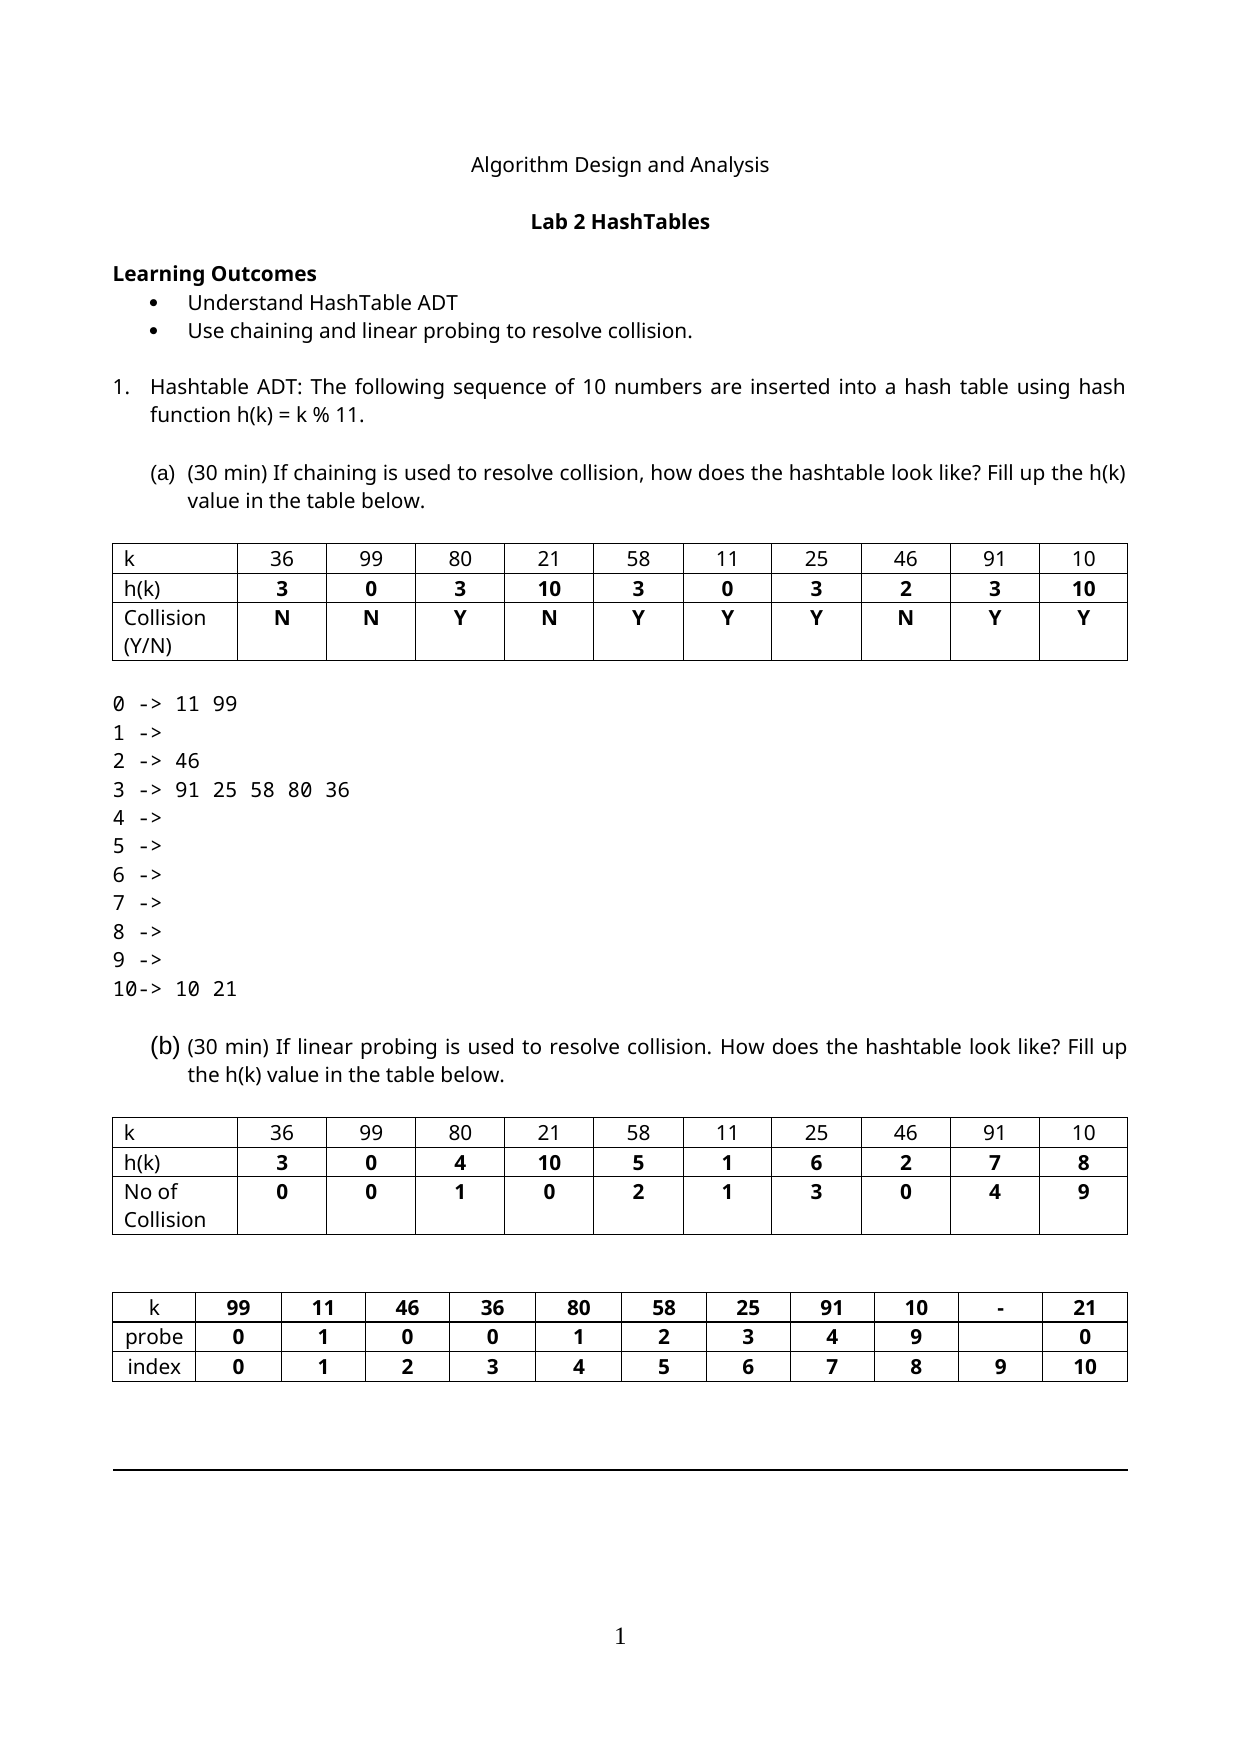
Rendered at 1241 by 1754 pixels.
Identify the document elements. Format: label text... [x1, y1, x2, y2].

table_cell 0 [450, 1323, 535, 1351]
table_cell 10 [1040, 574, 1127, 602]
table_cell Collision (Y/N) [113, 603, 237, 660]
table_header k [113, 544, 237, 573]
table_cell 3 [772, 1177, 861, 1234]
table_cell [195, 1382, 281, 1410]
table_header 25 [772, 1118, 861, 1147]
table_header 46 [862, 544, 950, 573]
table_header 99 [327, 544, 415, 573]
table_cell index [113, 1352, 195, 1381]
table_header 21 [505, 544, 593, 573]
table_cell 1 [536, 1323, 621, 1351]
table_header k [113, 1293, 195, 1321]
table_cell [874, 1382, 958, 1410]
table_cell 8 [1040, 1148, 1127, 1176]
table_cell No of Collision [113, 1177, 237, 1234]
table_cell Y [684, 603, 771, 660]
text 7 -> [112, 888, 1128, 917]
table_header 11 [684, 1118, 771, 1147]
table_cell h(k) [113, 574, 237, 602]
text Algorithm Design and Analysis [112, 150, 1128, 178]
table_cell Y [1040, 603, 1127, 660]
table_cell 10 [505, 1148, 593, 1176]
table_cell [449, 1382, 536, 1410]
table_header 58 [594, 544, 683, 573]
table_cell 0 [862, 1177, 950, 1234]
table_header 80 [536, 1293, 621, 1321]
table_header 11 [684, 544, 771, 573]
table_cell N [505, 603, 593, 660]
table_cell [1043, 1382, 1127, 1410]
table_cell 4 [536, 1352, 621, 1381]
table_header 36 [450, 1293, 535, 1321]
table_header 36 [238, 1118, 326, 1147]
table_cell 1 [684, 1148, 771, 1176]
table_cell 3 [238, 574, 326, 602]
table_cell 1 [282, 1352, 365, 1381]
table_cell 3 [450, 1352, 535, 1381]
table_cell N [862, 603, 950, 660]
table_cell 6 [707, 1352, 790, 1381]
table_cell [622, 1382, 706, 1410]
table_cell 6 [772, 1148, 861, 1176]
list (30 min) If chaining is used to resolve collision, how does the hashtable look like? Fill up the h(k) value in the table below. [150, 458, 1128, 515]
table_cell 9 [875, 1323, 958, 1351]
table_header 10 [875, 1293, 958, 1321]
table_header 91 [791, 1293, 874, 1321]
text Learning Outcomes [112, 259, 1128, 288]
table_cell 0 [196, 1352, 281, 1381]
table_cell 7 [951, 1148, 1039, 1176]
text 8 -> [112, 917, 1128, 945]
table_cell 0 [238, 1177, 326, 1234]
table_cell 5 [594, 1148, 683, 1176]
table_cell [365, 1382, 449, 1410]
list Understand HashTable ADT [150, 288, 1128, 316]
table_cell 3 [416, 574, 504, 602]
table_cell 9 [959, 1352, 1042, 1381]
list Use chaining and linear probing to resolve collision. [150, 316, 1128, 344]
table_cell Y [772, 603, 861, 660]
table_cell 1 [684, 1177, 771, 1234]
table_header 46 [366, 1293, 449, 1321]
table_header 80 [416, 1118, 504, 1147]
table_cell 7 [791, 1352, 874, 1381]
table_cell 4 [951, 1177, 1039, 1234]
text 6 -> [112, 860, 1128, 888]
text 1 -> [112, 718, 1128, 746]
table_cell 4 [791, 1323, 874, 1351]
table_cell 2 [862, 574, 950, 602]
table_cell 3 [238, 1148, 326, 1176]
text 10-> 10 21 [112, 974, 1128, 1002]
text Lab 2 HashTables [112, 207, 1128, 235]
table_header 58 [594, 1118, 683, 1147]
table_cell Y [951, 603, 1039, 660]
table_cell [113, 1382, 195, 1410]
table_cell Y [416, 603, 504, 660]
table_cell 2 [594, 1177, 683, 1234]
table_cell 0 [366, 1323, 449, 1351]
table_cell 0 [196, 1323, 281, 1351]
table_cell 4 [416, 1148, 504, 1176]
table_cell 0 [327, 1148, 415, 1176]
table_header 10 [1040, 544, 1127, 573]
text 5 -> [112, 832, 1128, 860]
table_cell 2 [622, 1323, 706, 1351]
table_cell probe [113, 1323, 195, 1351]
table_cell 3 [951, 574, 1039, 602]
table_header 80 [416, 544, 504, 573]
table_cell 10 [505, 574, 593, 602]
text 3 -> 91 25 58 80 36 [112, 775, 1128, 803]
table_header 99 [196, 1293, 281, 1321]
table_cell N [238, 603, 326, 660]
table_cell 0 [505, 1177, 593, 1234]
table_cell 9 [1040, 1177, 1127, 1234]
table_cell 0 [1043, 1323, 1127, 1351]
table_cell [958, 1382, 1043, 1410]
table_header 91 [951, 544, 1039, 573]
table_cell h(k) [113, 1148, 237, 1176]
table_cell 2 [862, 1148, 950, 1176]
table_cell 3 [707, 1323, 790, 1351]
table_cell 0 [327, 1177, 415, 1234]
table_cell [959, 1323, 1042, 1351]
list (30 min) If linear probing is used to resolve collision. How does the hashtable look like? Fill up the h(k) value in the table below. [150, 1031, 1128, 1089]
list Hashtable ADT: The following sequence of 10 numbers are inserted into a hash table using hash function h(k) = k % 11. [112, 372, 1128, 429]
table_cell 8 [875, 1352, 958, 1381]
table_cell 1 [282, 1323, 365, 1351]
table_header 46 [862, 1118, 950, 1147]
table_header 36 [238, 544, 326, 573]
table_cell 0 [684, 574, 771, 602]
table_cell 0 [327, 574, 415, 602]
table_header 91 [951, 1118, 1039, 1147]
table_cell 5 [622, 1352, 706, 1381]
text 2 -> 46 [112, 746, 1128, 775]
text 9 -> [112, 945, 1128, 974]
text 0 -> 11 99 [112, 689, 1128, 718]
table_cell [536, 1382, 622, 1410]
table_header 25 [772, 544, 861, 573]
table_header 21 [1043, 1293, 1127, 1321]
table_header 11 [282, 1293, 365, 1321]
table_header 58 [622, 1293, 706, 1321]
table_cell Y [594, 603, 683, 660]
table_cell 1 [416, 1177, 504, 1234]
table_header 99 [327, 1118, 415, 1147]
table_cell 10 [1043, 1352, 1127, 1381]
table_header 25 [707, 1293, 790, 1321]
table_cell [706, 1382, 790, 1410]
table_cell 3 [594, 574, 683, 602]
table_cell [790, 1382, 874, 1410]
table_header 21 [505, 1118, 593, 1147]
table_cell 3 [772, 574, 861, 602]
table_header k [113, 1118, 237, 1147]
table_cell N [327, 603, 415, 660]
table_header 10 [1040, 1118, 1127, 1147]
table_cell [281, 1382, 365, 1410]
table_header - [959, 1293, 1042, 1321]
text 4 -> [112, 803, 1128, 832]
table_cell 2 [366, 1352, 449, 1381]
